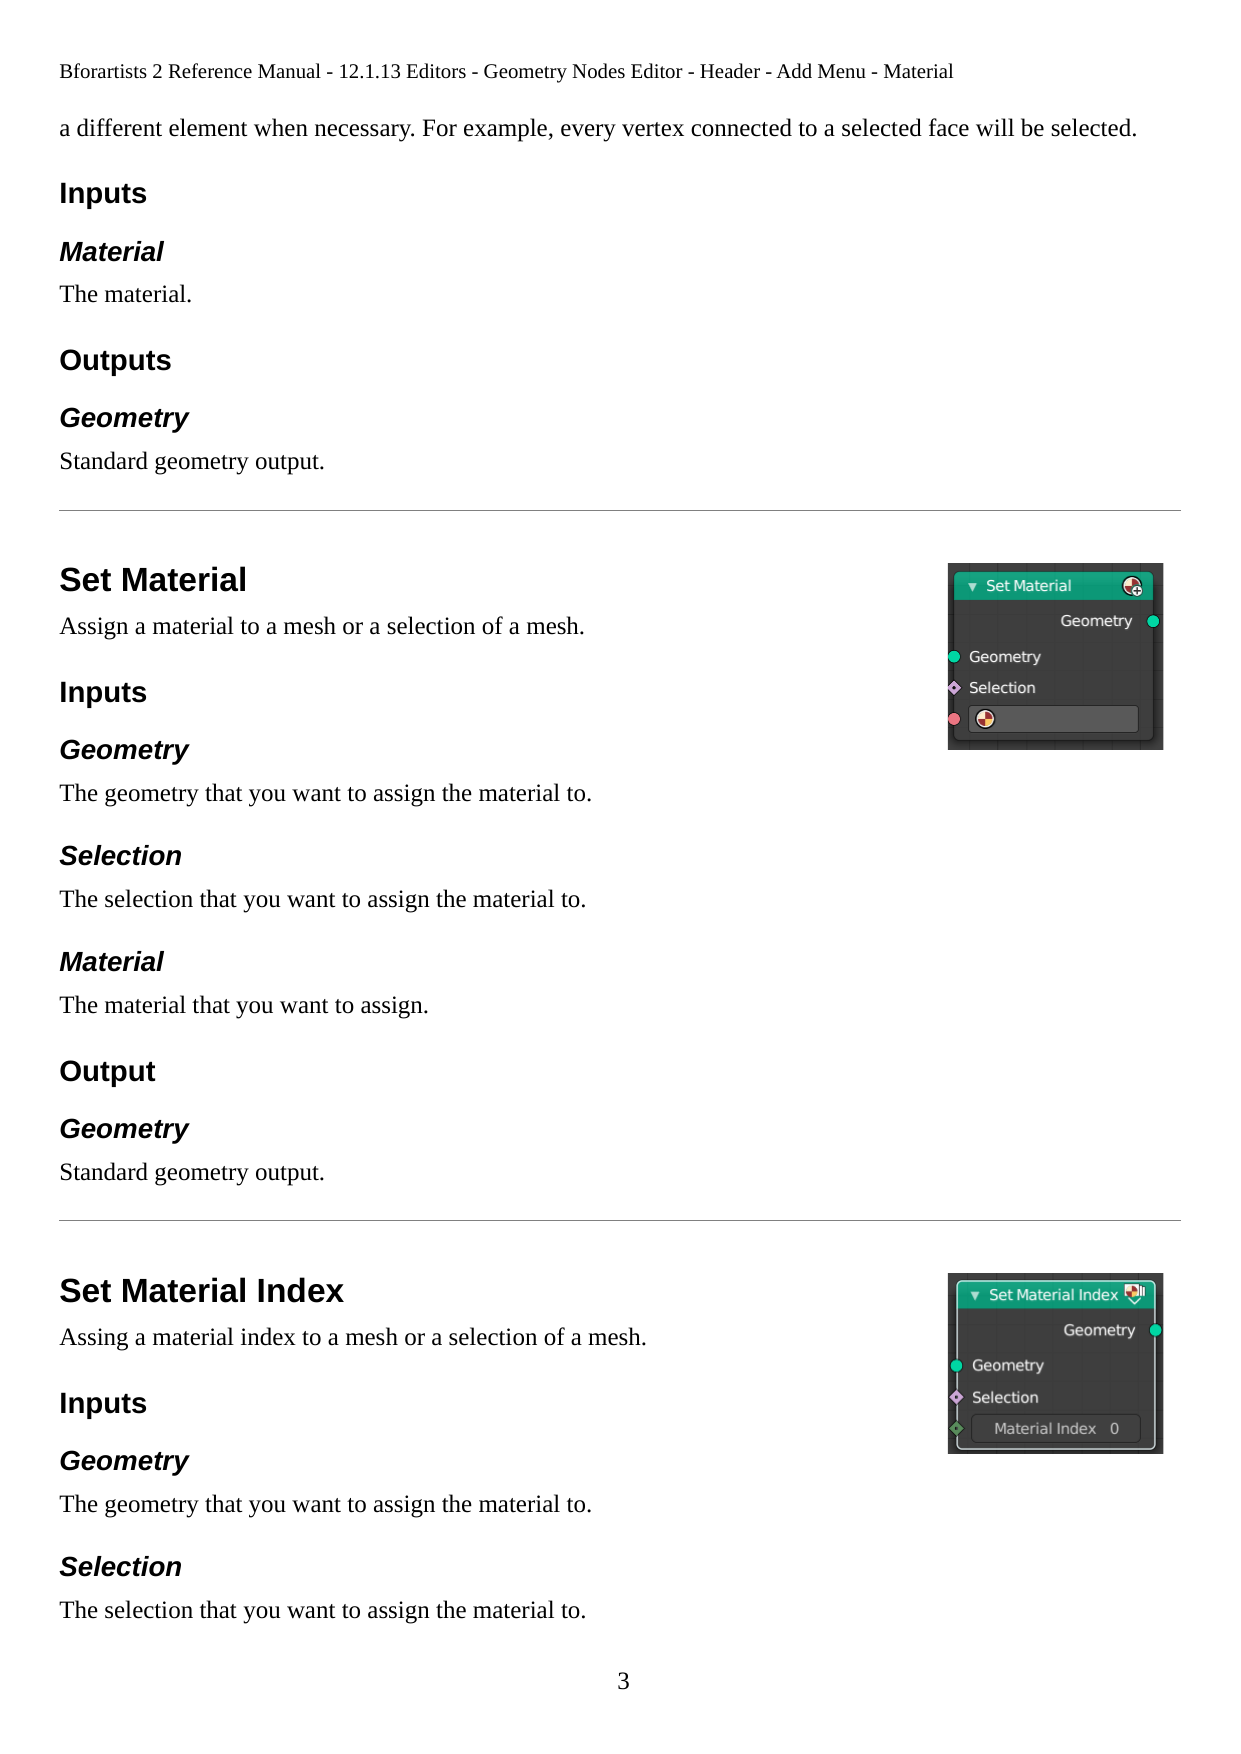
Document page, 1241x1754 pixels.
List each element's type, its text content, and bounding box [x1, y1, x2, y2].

subtitle Output [59, 1054, 1181, 1087]
text a different element when necessary. For example, every vertex connected to a selected face will be selected. [59, 113, 1181, 141]
subtitle Geometry [59, 1112, 1181, 1144]
text The material that you want to assign. [59, 990, 1181, 1019]
text Assign a material to a mesh or a selection of a mesh. [59, 611, 947, 640]
subtitle Geometry [59, 734, 1181, 766]
subtitle Material [59, 946, 1181, 977]
text The geometry that you want to assign the material to. [59, 1489, 1181, 1517]
text The geometry that you want to assign the material to. [59, 778, 1181, 807]
text The material. [59, 279, 1181, 308]
subtitle Inputs [59, 176, 1181, 210]
subtitle Material [59, 235, 1181, 267]
text Standard geometry output. [59, 1157, 1181, 1186]
subtitle Selection [59, 1550, 1181, 1582]
text The selection that you want to assign the material to. [59, 1595, 1181, 1623]
picture [947, 1273, 1164, 1454]
subtitle Geometry [59, 1444, 1181, 1476]
text Assing a material index to a mesh or a selection of a mesh. [59, 1322, 947, 1351]
subtitle Selection [59, 840, 1181, 872]
text The selection that you want to assign the material to. [59, 884, 1181, 913]
subtitle Set Material Index [59, 1271, 1181, 1309]
subtitle Set Material [59, 560, 1181, 599]
text Standard geometry output. [59, 446, 1181, 475]
subtitle Inputs [59, 675, 947, 709]
subtitle Geometry [59, 402, 1181, 434]
subtitle [1164, 675, 1181, 709]
subtitle [1164, 1386, 1181, 1419]
subtitle Outputs [59, 343, 1181, 377]
picture [947, 563, 1164, 750]
subtitle Inputs [59, 1386, 947, 1419]
